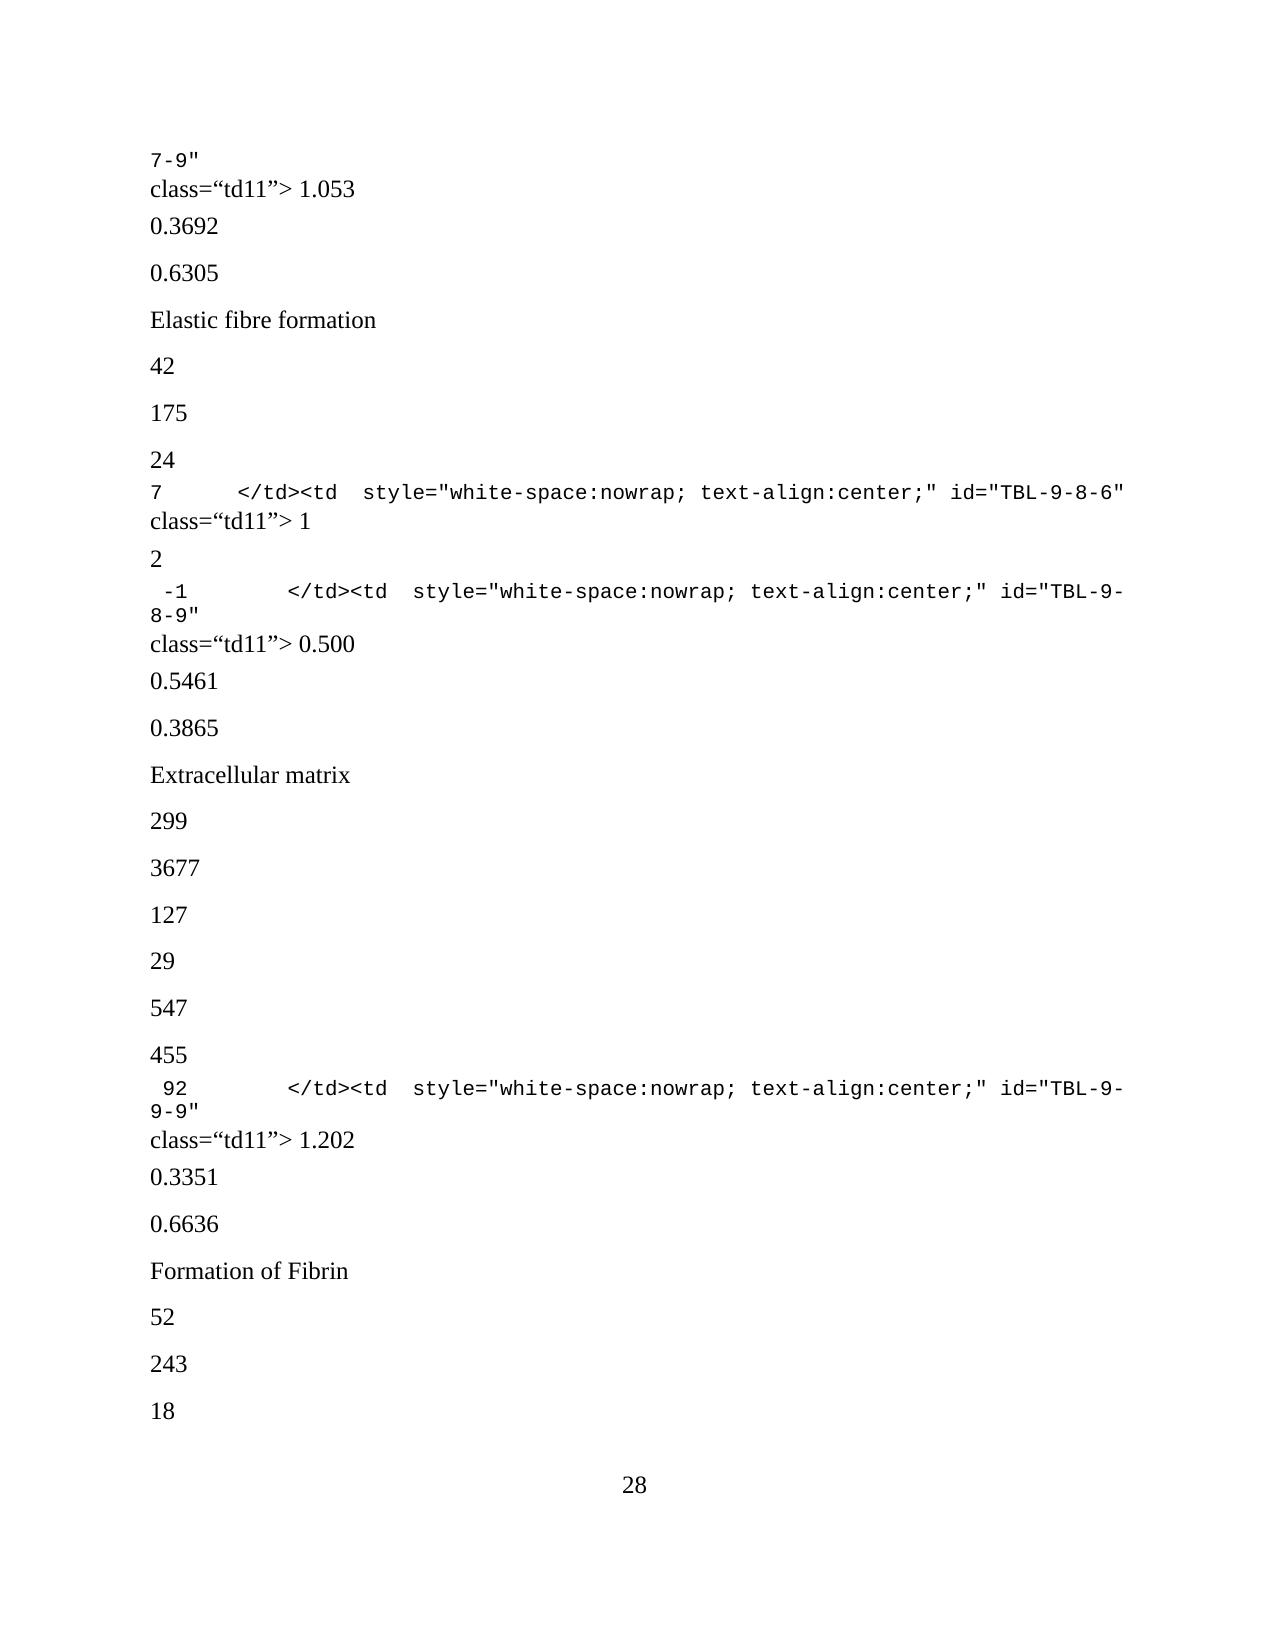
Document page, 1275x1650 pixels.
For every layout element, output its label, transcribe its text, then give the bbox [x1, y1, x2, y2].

text 547 [150, 993, 1125, 1022]
text 175 [150, 398, 1125, 427]
text 0.6636 [150, 1209, 1125, 1238]
text 52 [150, 1302, 1125, 1331]
text 0.3865 [150, 713, 1125, 742]
text 7 </td><td style="white-space:nowrap; text-align:center;" id="TBL-9-8-6" [150, 482, 1125, 506]
text class=“td11”> 0.500 [150, 629, 1125, 657]
text class=“td11”> 1.202 [150, 1125, 1125, 1153]
text 42 [150, 351, 1125, 380]
text 2 [150, 544, 1125, 572]
text 0.3692 [150, 211, 1125, 240]
text Formation of Fibrin [150, 1256, 1125, 1284]
text class=“td11”> 1.053 [150, 174, 1125, 202]
text Extracellular matrix [150, 760, 1125, 788]
text 0.3351 [150, 1162, 1125, 1191]
text -1 </td><td style="white-space:nowrap; text-align:center;" id="TBL-9-8-9" [150, 581, 1125, 629]
text 3677 [150, 853, 1125, 882]
text 24 [150, 445, 1125, 473]
text 455 [150, 1040, 1125, 1068]
text 18 [150, 1396, 1125, 1424]
text 127 [150, 900, 1125, 928]
text 0.6305 [150, 258, 1125, 287]
text 299 [150, 806, 1125, 835]
text class=“td11”> 1 [150, 506, 1125, 535]
text 243 [150, 1349, 1125, 1378]
text 7-9" [150, 150, 1125, 174]
text Elastic fibre formation [150, 305, 1125, 333]
text 0.5461 [150, 666, 1125, 695]
text 29 [150, 946, 1125, 975]
text 92 </td><td style="white-space:nowrap; text-align:center;" id="TBL-9-9-9" [150, 1077, 1125, 1125]
